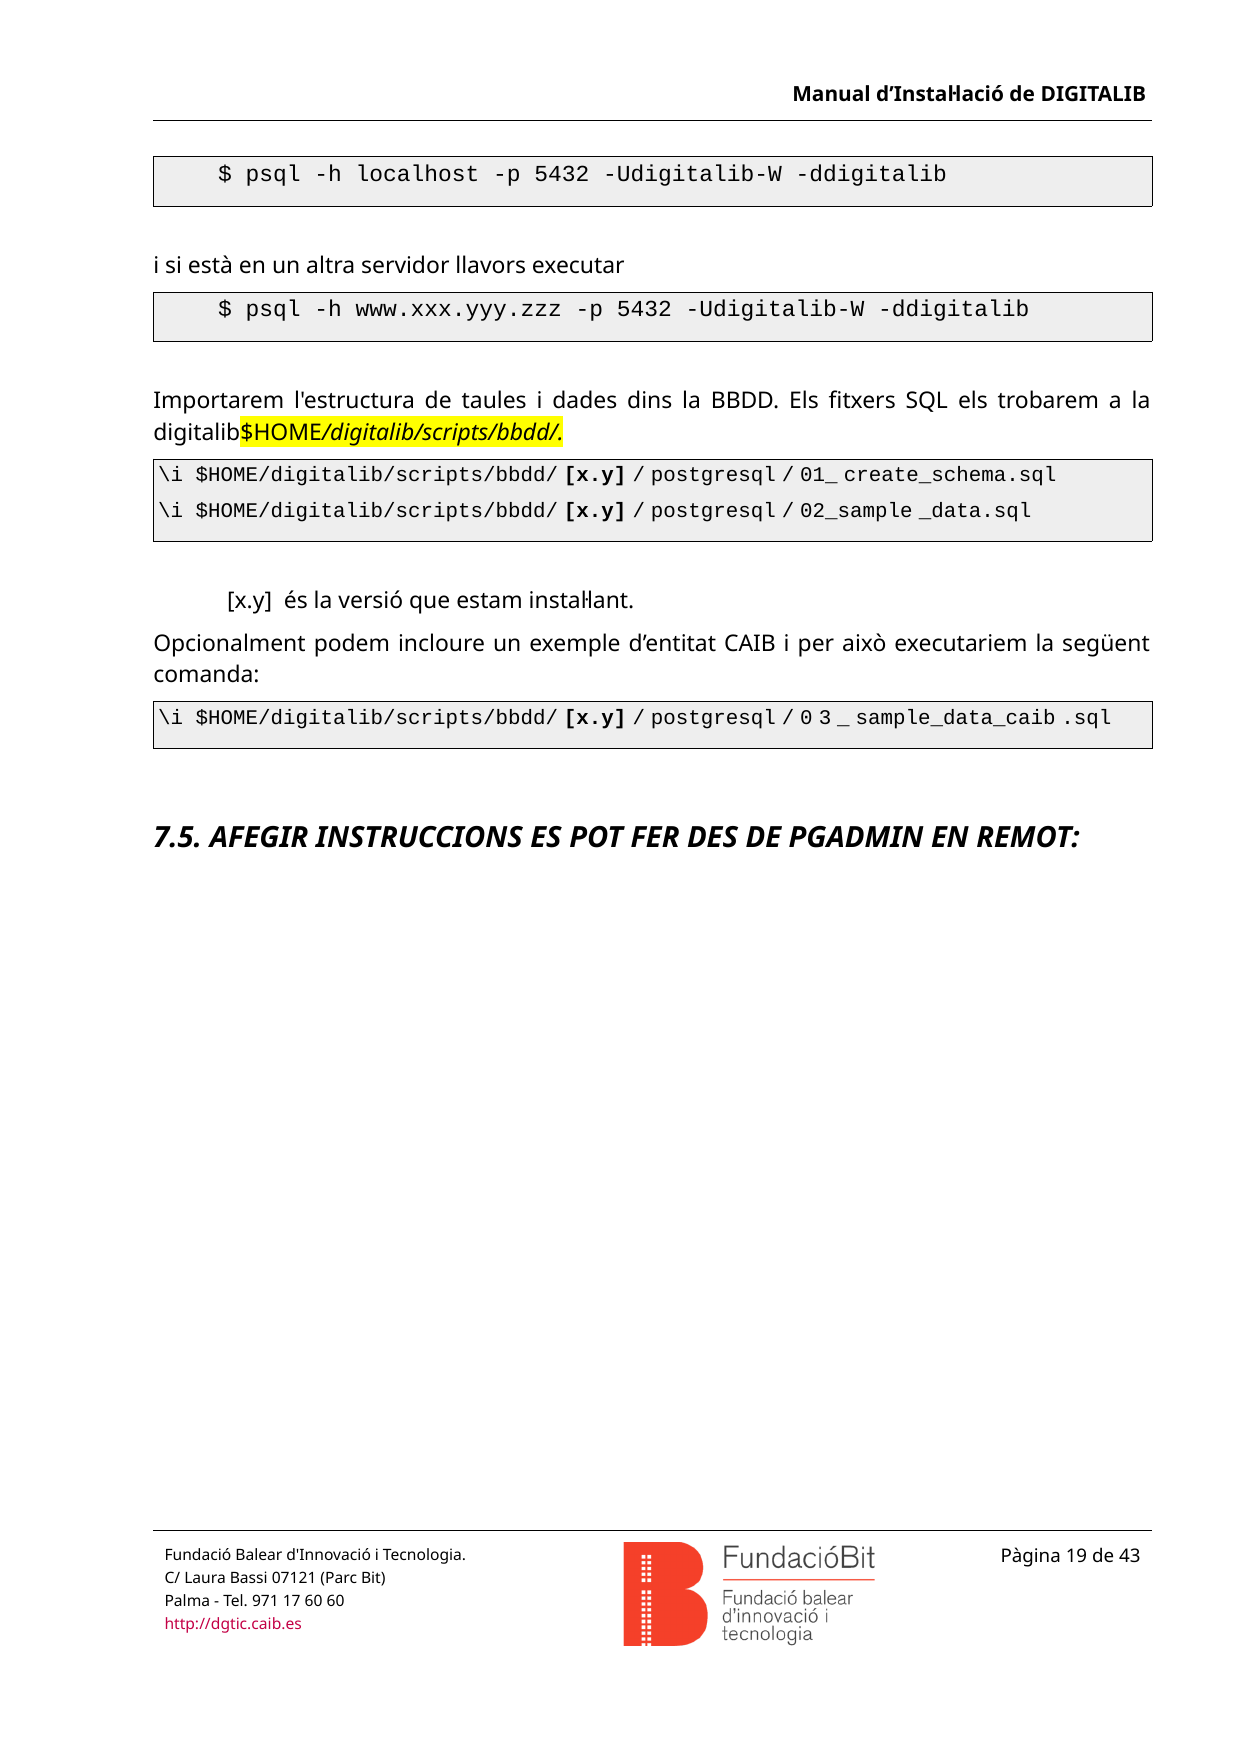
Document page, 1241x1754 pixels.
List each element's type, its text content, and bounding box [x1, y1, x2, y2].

table_header $ psql -h localhost -p 5432 -Udigitalib-W -ddigitalib [154, 157, 1152, 206]
table_header \i $HOME/digitalib/scripts/bbdd/ [x.y] / postgresql / 01_ create_schema.sql \i $HOME/digitalib/scripts/bbdd/ [x.y] / postgresql / 02_sample _data.sql [154, 460, 1152, 541]
text Importarem l'estructura de taules i dades dins la BBDD. Els fitxers SQL els trobarem a la digitalib$HOME/digitalib/scripts/bbdd/. [153, 384, 1152, 447]
picture [623, 1542, 875, 1646]
subtitle AFEGIR INSTRUCCIONS ES POT FER DES DE PGADMIN EN REMOT: [153, 816, 1152, 856]
table_header \i $HOME/digitalib/scripts/bbdd/ [x.y] / postgresql / 0 3 _ sample_data_caib .sql [154, 702, 1152, 748]
text Opcionalment podem incloure un exemple d’entitat CAIB i per això executariem la següent comanda: [153, 627, 1152, 689]
text [x.y] és la versió que estam instal·lant. [153, 584, 1152, 615]
table_header $ psql -h www.xxx.yyy.zzz -p 5432 -Udigitalib-W -ddigitalib [154, 293, 1152, 341]
text i si està en un altra servidor llavors executar [153, 249, 1152, 280]
